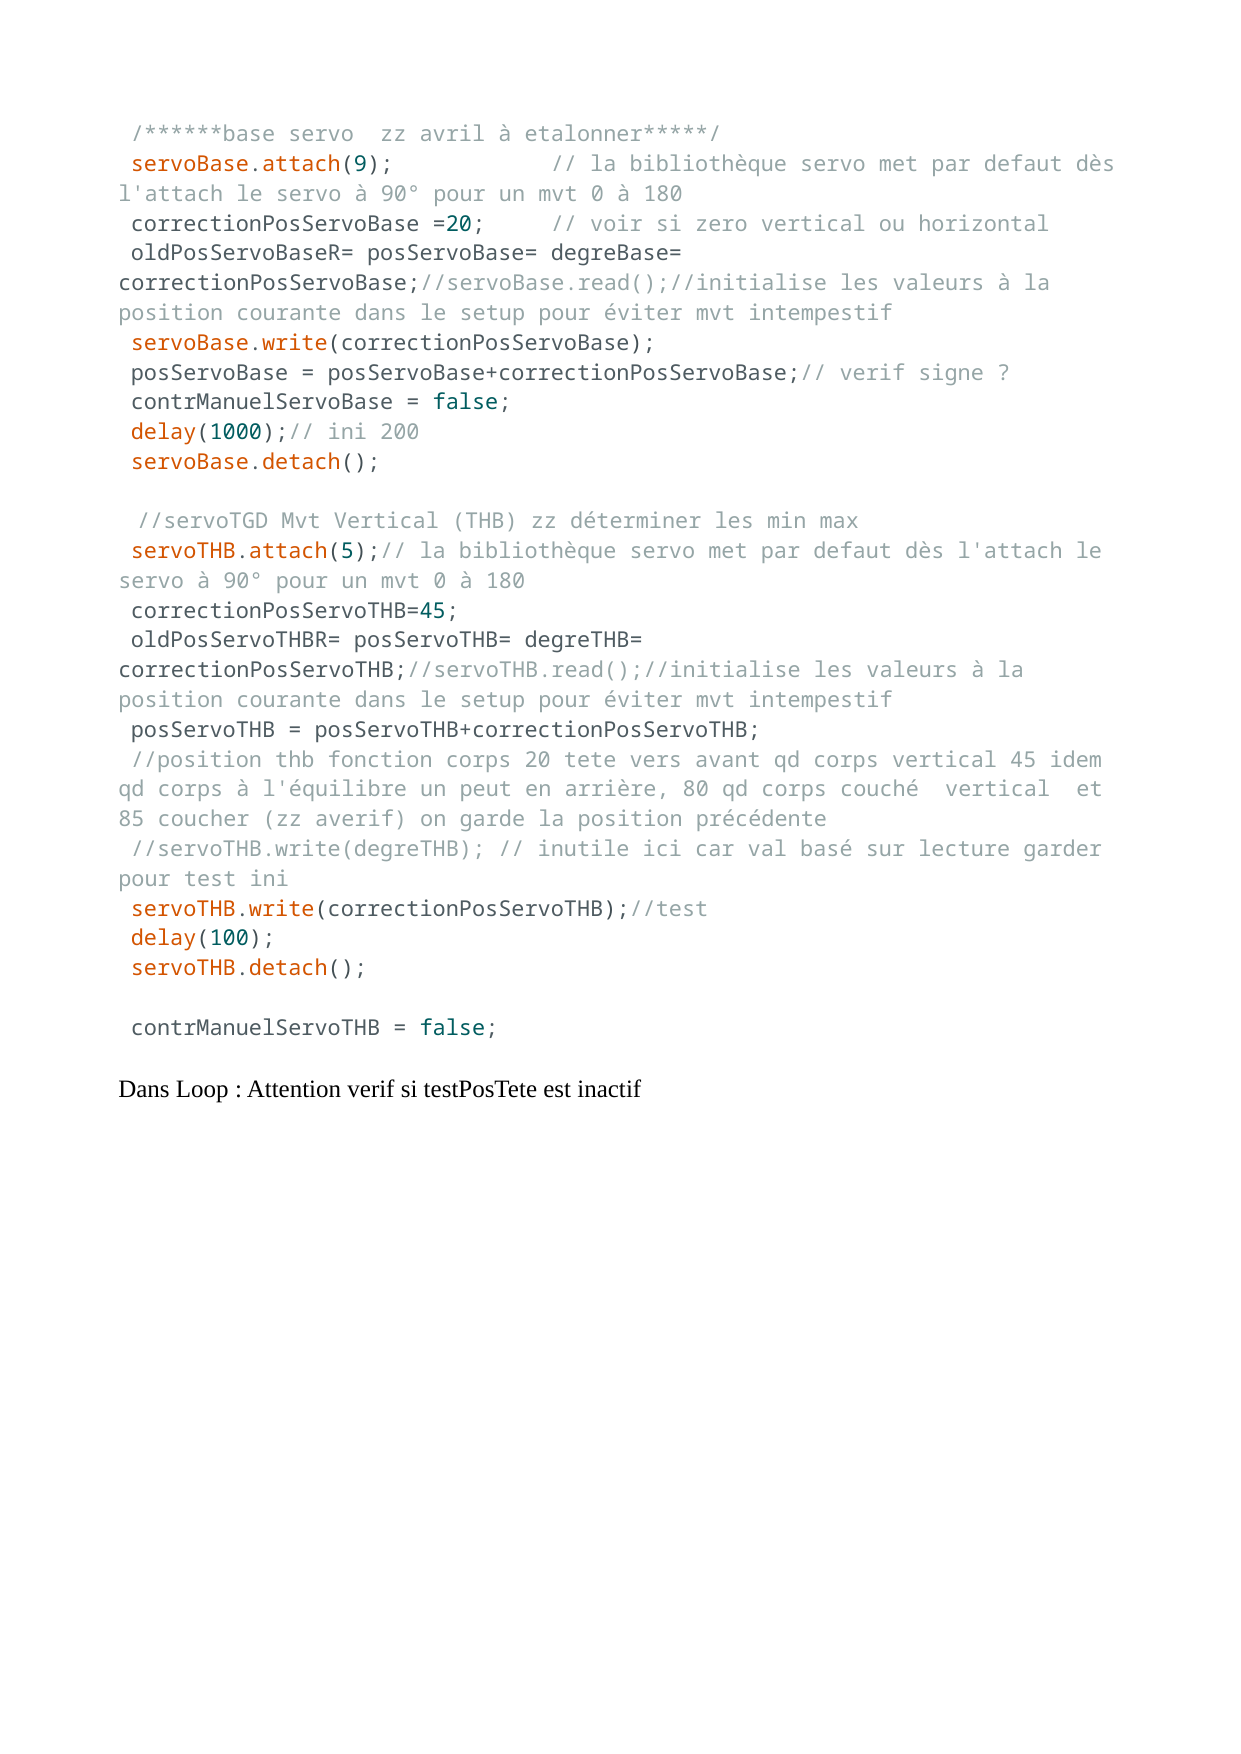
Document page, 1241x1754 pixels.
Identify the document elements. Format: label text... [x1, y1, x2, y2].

text servoBase.attach(9); // la bibliothèque servo met par defaut dès l'attach le servo à 90° pour un mvt 0 à 180 [118, 148, 1122, 207]
text servoBase.detach(); [118, 446, 1122, 476]
text //position thb fonction corps 20 tete vers avant qd corps vertical 45 idem qd corps à l'équilibre un peut en arrière, 80 qd corps couché vertical et 85 coucher (zz averif) on garde la position précédente [118, 744, 1122, 833]
text delay(1000);// ini 200 [118, 416, 1122, 446]
text oldPosServoBaseR= posServoBase= degreBase= correctionPosServoBase;//servoBase.read();//initialise les valeurs à la position courante dans le setup pour éviter mvt intempestif [118, 237, 1122, 327]
text //servoTHB.write(degreTHB); // inutile ici car val basé sur lecture garder pour test ini [118, 833, 1122, 893]
text //servoTGD Mvt Vertical (THB) zz déterminer les min max [118, 505, 1122, 535]
text servoTHB.write(correctionPosServoTHB);//test [118, 893, 1122, 922]
text servoTHB.detach(); [118, 952, 1122, 982]
text contrManuelServoBase = false; [118, 386, 1122, 416]
text delay(100); [118, 922, 1122, 952]
text posServoBase = posServoBase+correctionPosServoBase;// verif signe ? [118, 356, 1122, 386]
text correctionPosServoTHB=45; [118, 595, 1122, 624]
text oldPosServoTHBR= posServoTHB= degreTHB= correctionPosServoTHB;//servoTHB.read();//initialise les valeurs à la position courante dans le setup pour éviter mvt intempestif [118, 624, 1122, 714]
text contrManuelServoTHB = false; [118, 1012, 1122, 1041]
text posServoTHB = posServoTHB+correctionPosServoTHB; [118, 714, 1122, 744]
text servoTHB.attach(5);// la bibliothèque servo met par defaut dès l'attach le servo à 90° pour un mvt 0 à 180 [118, 535, 1122, 595]
text servoBase.write(correctionPosServoBase); [118, 327, 1122, 356]
text correctionPosServoBase =20; // voir si zero vertical ou horizontal [118, 207, 1122, 237]
text Dans Loop : Attention verif si testPosTete est inactif [118, 1041, 1122, 1103]
text /******base servo zz avril à etalonner*****/ [118, 118, 1122, 148]
